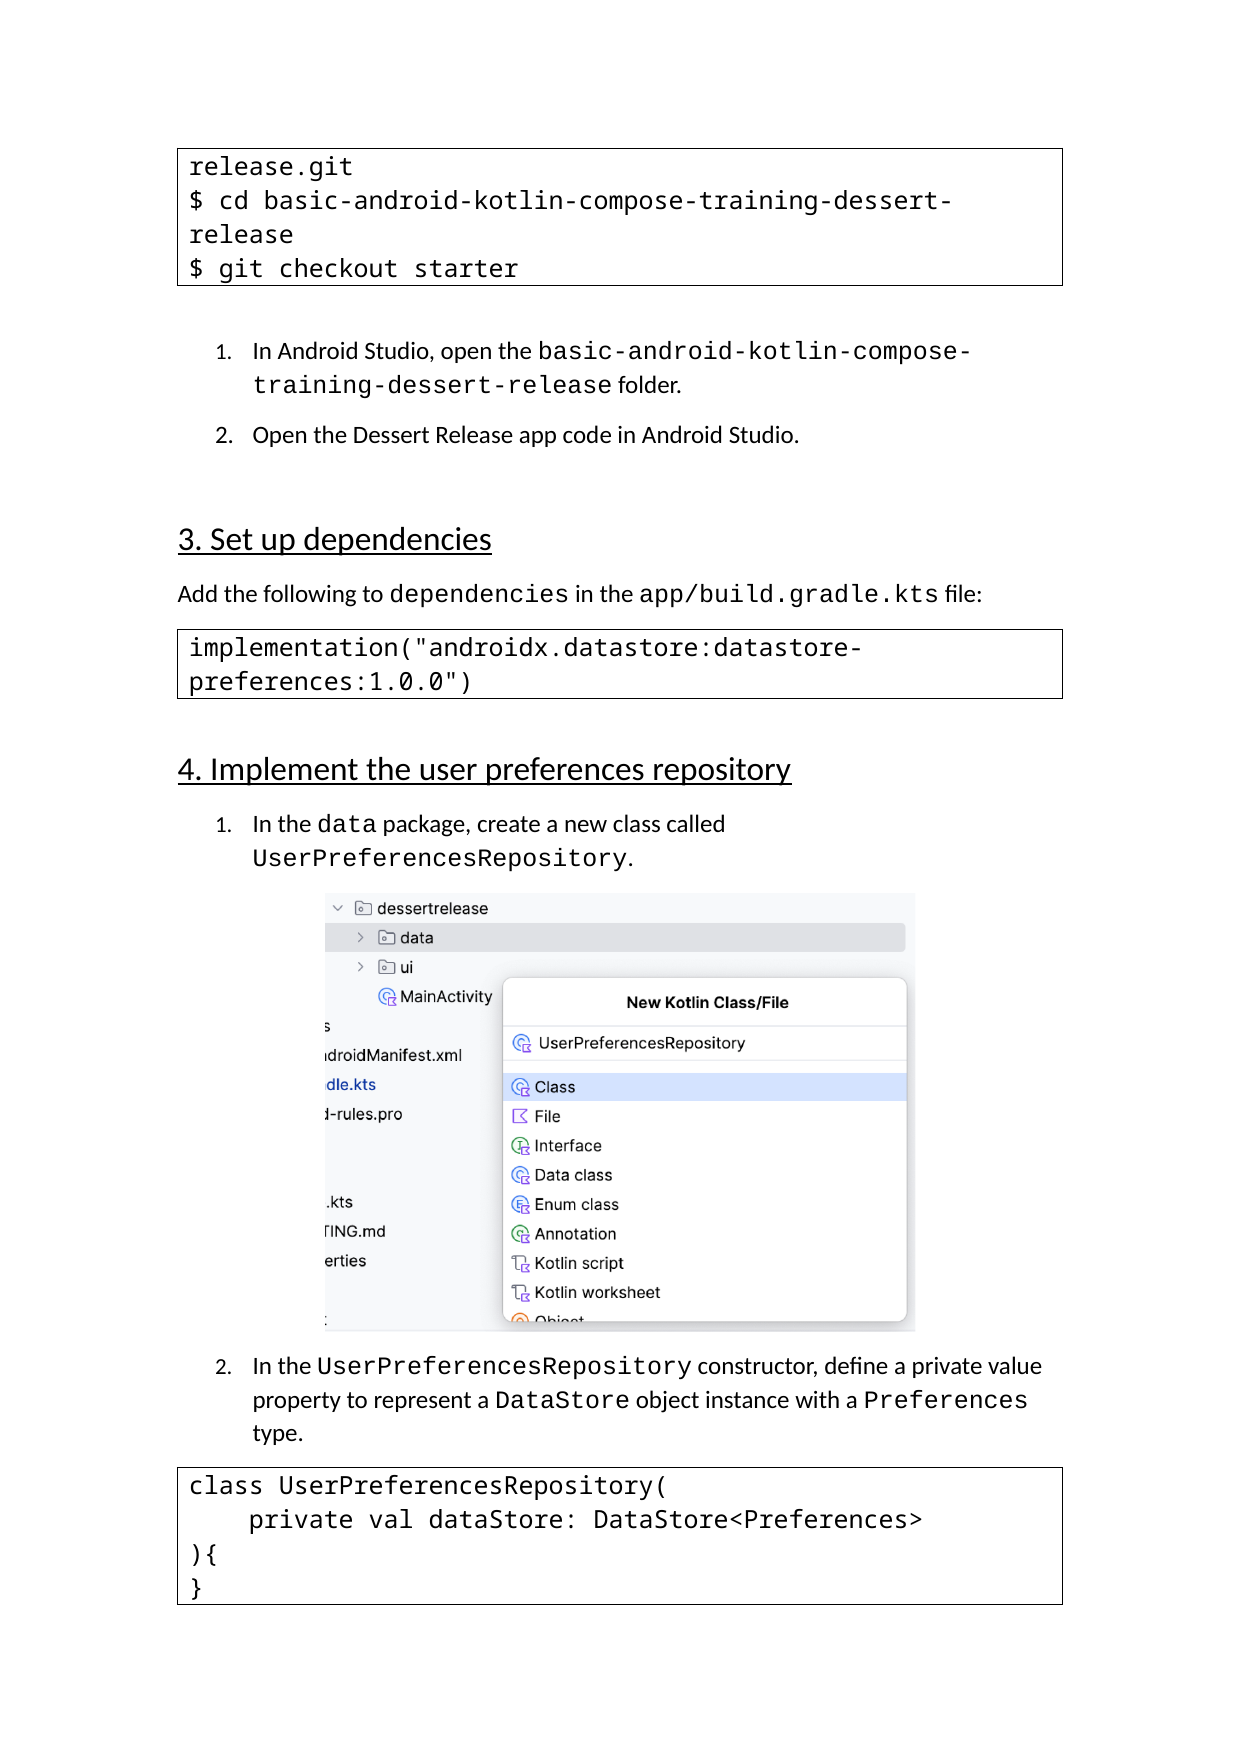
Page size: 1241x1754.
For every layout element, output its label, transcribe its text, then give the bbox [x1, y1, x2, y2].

table_header class UserPreferencesRepository( private val dataStore: DataStore<Preferences> ){ } [178, 1468, 1062, 1604]
text 4. Implement the user preferences repository [177, 748, 1063, 789]
text Add the following to dependencies in the app/build.gradle.kts file: [177, 578, 1063, 610]
list In the data package, create a new class called UserPreferencesRepository. [215, 809, 1063, 874]
list In Android Studio, open the basic-android-kotlin-compose-training-dessert-release folder. [215, 335, 1063, 401]
table_header implementation("androidx.datastore:datastore-preferences:1.0.0") [178, 630, 1062, 698]
list Open the Dessert Release app code in Android Studio. [215, 419, 1063, 450]
list In the UserPreferencesRepository constructor, define a private value property to represent a DataStore object instance with a Preferences type. [215, 1350, 1063, 1448]
table_header release.git $ cd basic-android-kotlin-compose-training-dessert-release $ git checkout starter [178, 149, 1062, 285]
text 3. Set up dependencies [177, 518, 1063, 559]
